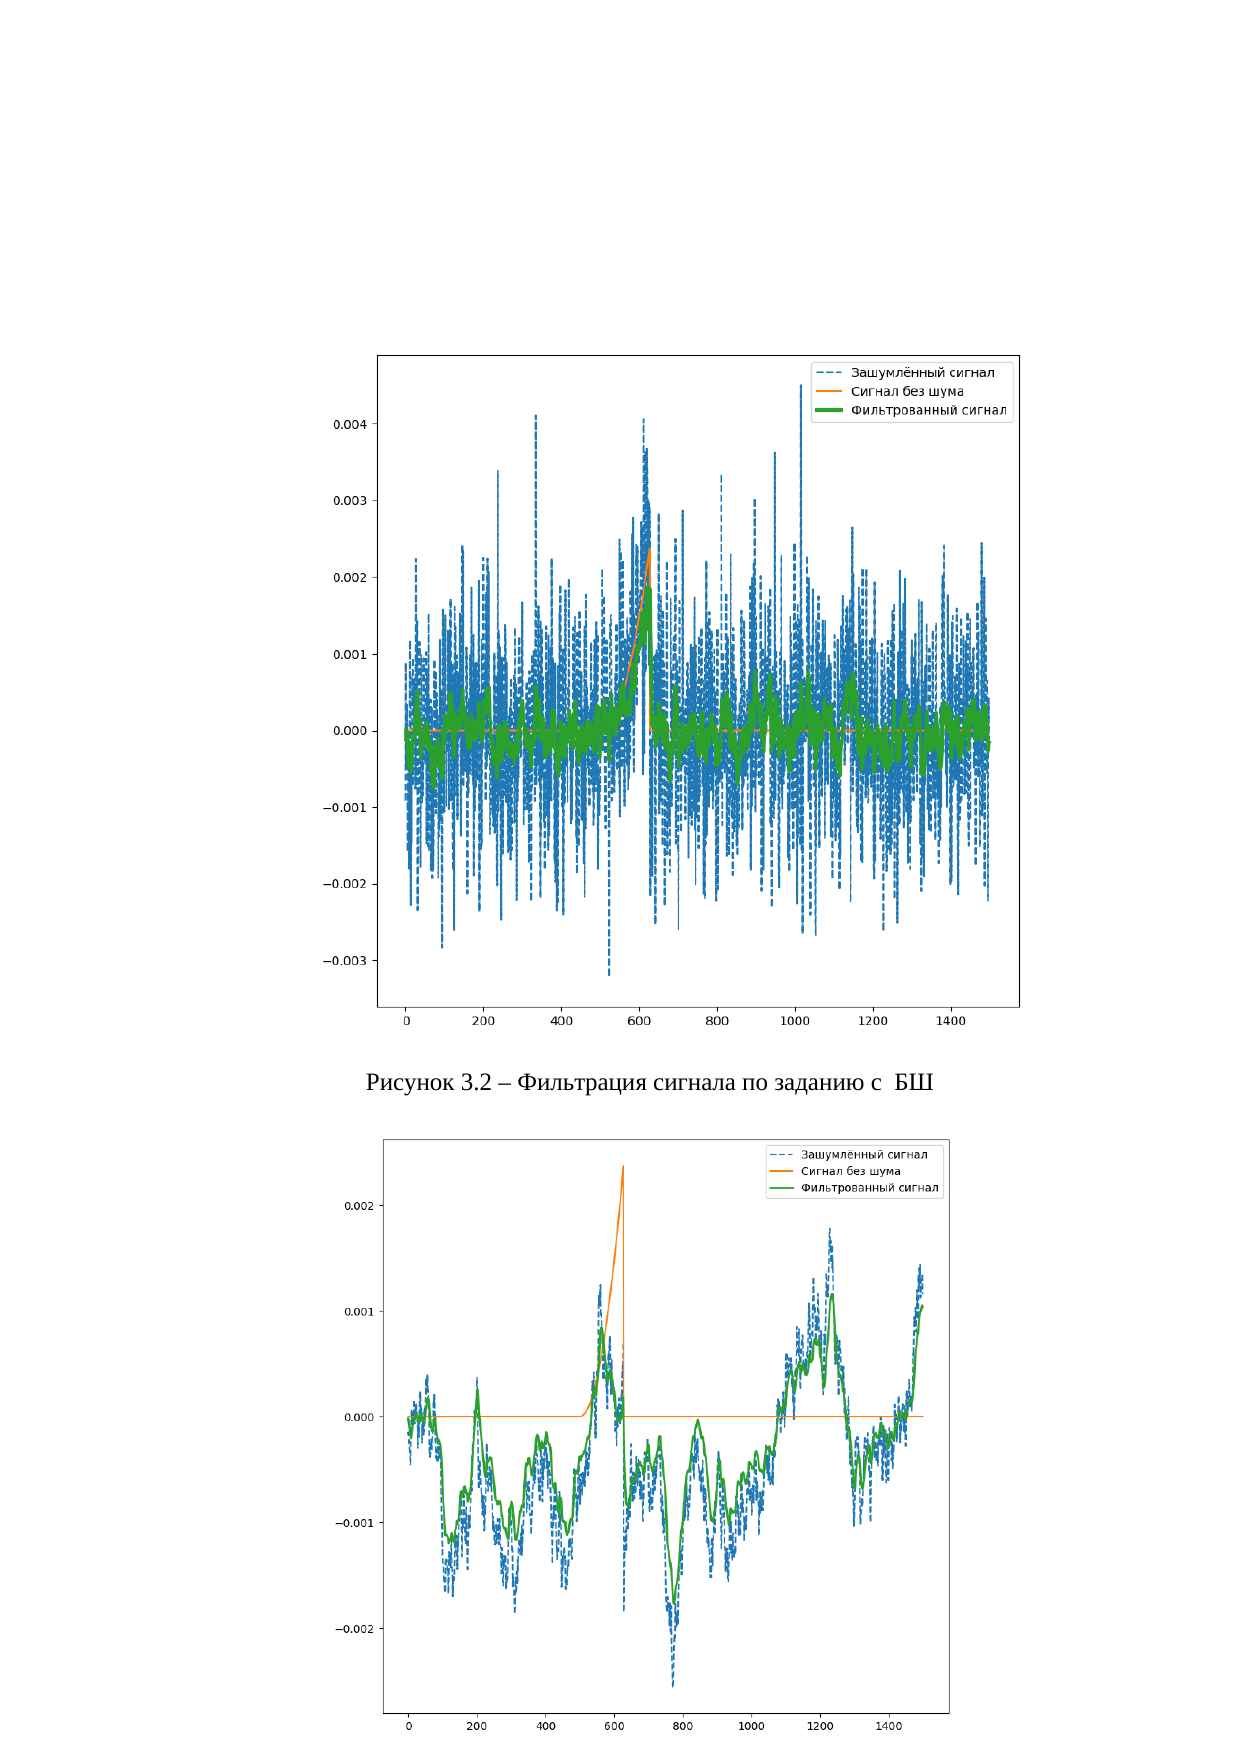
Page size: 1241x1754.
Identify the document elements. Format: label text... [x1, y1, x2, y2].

picture [302, 303, 1048, 1059]
picture [324, 1102, 991, 1754]
text Рисунок 3.2 – Фильтрация сигнала по заданию с БШ [148, 1067, 1152, 1096]
